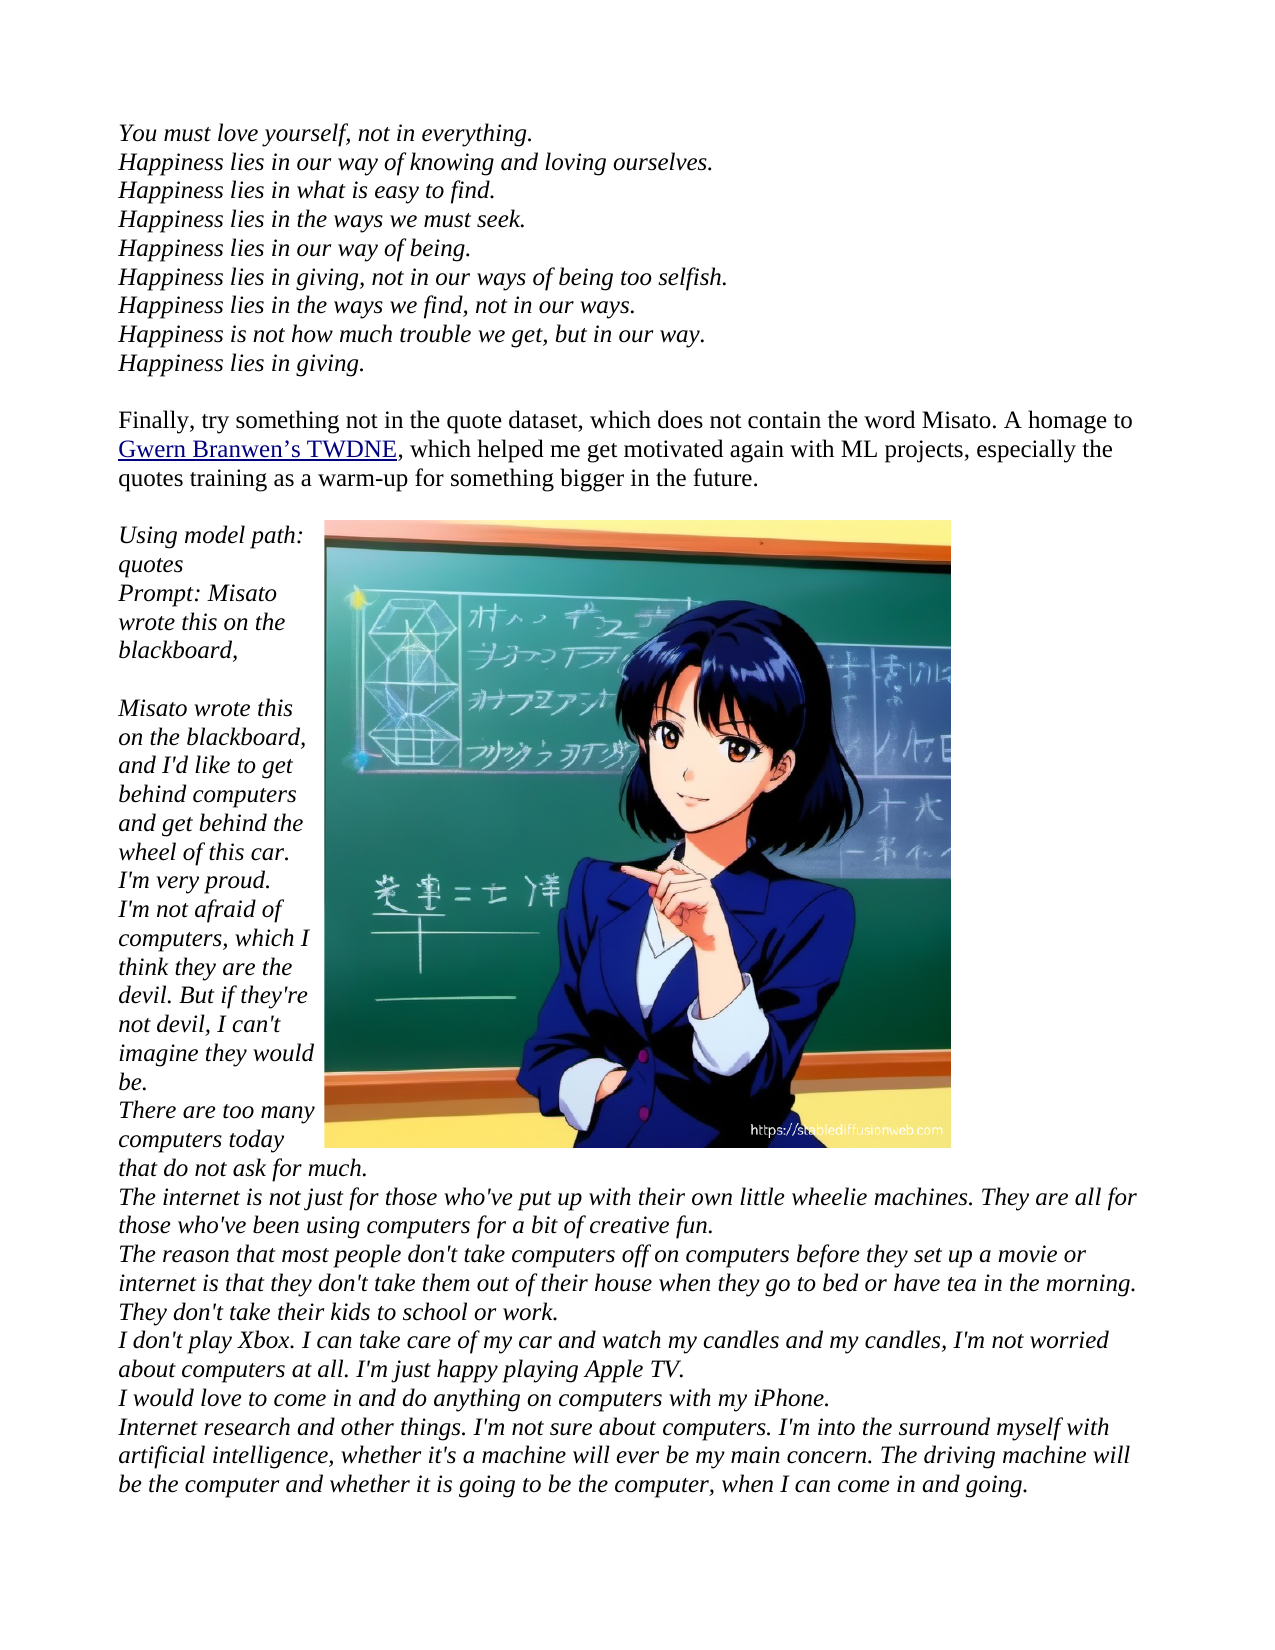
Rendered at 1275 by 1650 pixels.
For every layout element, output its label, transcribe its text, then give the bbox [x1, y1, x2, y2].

text Happiness lies in the ways we find, not in our ways. [118, 291, 1157, 319]
text You must love yourself, not in everything. [118, 118, 1157, 147]
text [951, 578, 1157, 664]
text Happiness lies in our way of knowing and loving ourselves. [118, 147, 1157, 176]
text Happiness lies in what is easy to find. [118, 176, 1157, 204]
text Happiness lies in our way of being. [118, 233, 1157, 262]
text Using model path: quotes [118, 521, 324, 578]
text Finally, try something not in the quote dataset, which does not contain the word Misato. A homage to Gwern Branwen’s TWDNE, which helped me get motivated again with ML projects, especially the quotes training as a warm-up for something bigger in the future. [118, 406, 1157, 492]
text I would love to come in and do anything on computers with my iPhone. [118, 1383, 1157, 1412]
text There are too many computers today that do not ask for much. [118, 1096, 1157, 1182]
text The reason that most people don't take computers off on computers before they set up a movie or internet is that they don't take them out of their house when they go to bed or have tea in the morning. They don't take their kids to school or work. [118, 1239, 1157, 1326]
text Happiness lies in the ways we must seek. [118, 204, 1157, 233]
text I don't play Xbox. I can take care of my car and watch my candles and my candles, I'm not worried about computers at all. I'm just happy playing Apple TV. [118, 1326, 1157, 1383]
text Happiness lies in giving. [118, 348, 1157, 377]
text I'm not afraid of computers, which I think they are the devil. But if they're not devil, I can't imagine they would be. [118, 894, 324, 1096]
text Prompt: Misato wrote this on the blackboard, [118, 578, 324, 664]
text Internet research and other things. I'm not sure about computers. I'm into the surround myself with artificial intelligence, whether it's a machine will ever be my main concern. The driving machine will be the computer and whether it is going to be the computer, when I can come in and going. [118, 1412, 1157, 1498]
text [951, 693, 1157, 894]
text Misato wrote this on the blackboard, and I'd like to get behind computers and get behind the wheel of this car. I'm very proud. [118, 693, 324, 894]
text [951, 894, 1157, 1096]
text Happiness lies in giving, not in our ways of being too selfish. [118, 262, 1157, 291]
text [951, 521, 1157, 578]
text The internet is not just for those who've put up with their own little wheelie machines. They are all for those who've been using computers for a bit of creative fun. [118, 1182, 1157, 1239]
picture [324, 520, 951, 1148]
text Happiness is not how much trouble we get, but in our way. [118, 319, 1157, 348]
